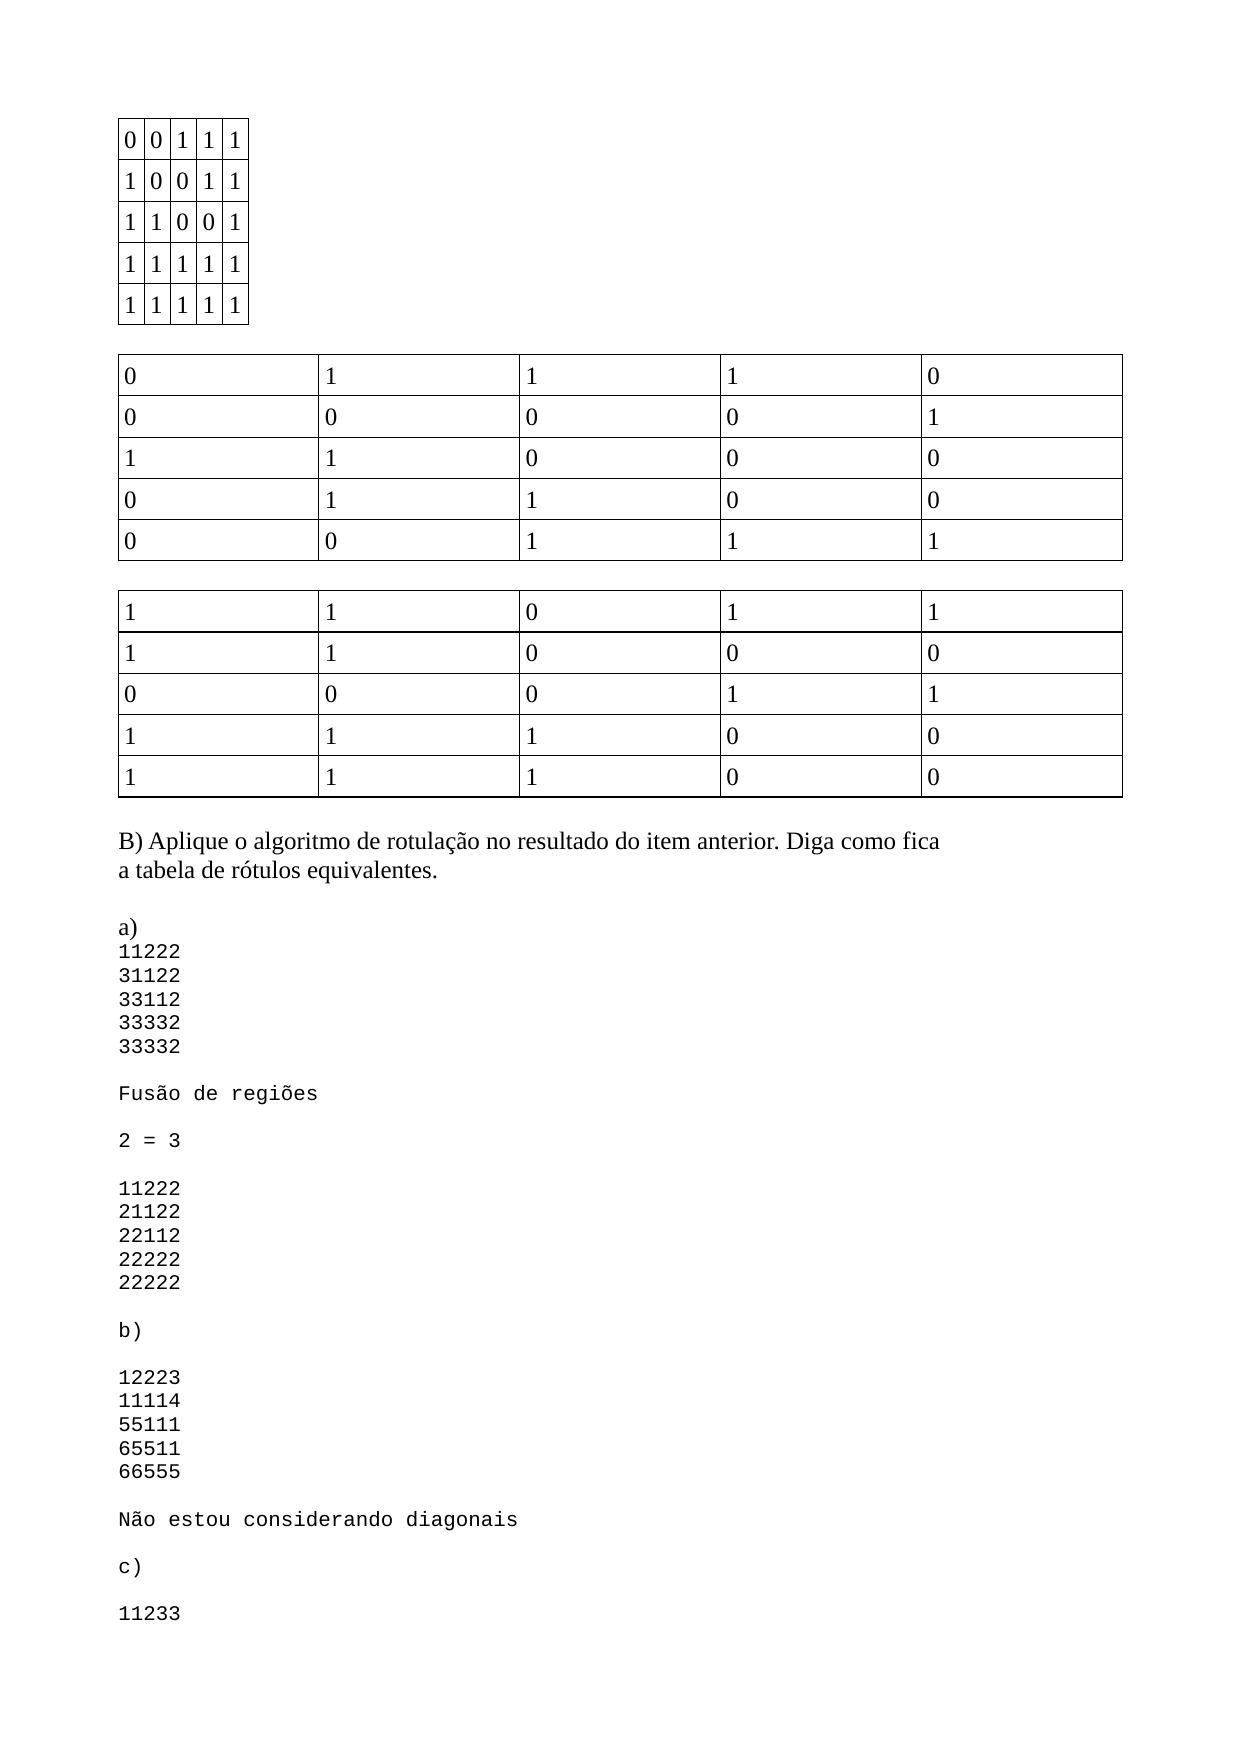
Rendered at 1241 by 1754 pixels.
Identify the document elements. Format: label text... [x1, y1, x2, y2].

text 12223 [118, 1367, 1122, 1391]
text B) Aplique o algoritmo de rotulação no resultado do item anterior. Diga como fica [118, 826, 1122, 855]
table_header 1 [223, 119, 248, 159]
table_cell 1 [145, 202, 170, 242]
table_cell 1 [223, 160, 248, 201]
text a) [118, 912, 1122, 941]
table_cell 0 [721, 396, 921, 437]
text 21122 [118, 1201, 1122, 1225]
text 31122 [118, 965, 1122, 988]
table_cell 0 [145, 160, 170, 201]
table_header 1 [922, 591, 1122, 631]
table_cell 0 [171, 160, 196, 201]
table_cell 1 [922, 396, 1122, 437]
table_cell 1 [319, 715, 519, 755]
table_header 0 [520, 591, 720, 631]
text 33112 [118, 988, 1122, 1012]
text b) [118, 1319, 1122, 1343]
text 22222 [118, 1272, 1122, 1296]
text 22222 [118, 1249, 1122, 1272]
text 11233 [118, 1603, 1122, 1627]
table_cell 0 [922, 715, 1122, 755]
text c) [118, 1556, 1122, 1580]
table_cell 1 [119, 160, 144, 201]
table_cell 1 [319, 633, 519, 673]
table_cell 0 [721, 438, 921, 478]
text Fusão de regiões [118, 1083, 1122, 1107]
table_cell 1 [171, 243, 196, 283]
table_cell 0 [922, 479, 1122, 519]
table_cell 1 [520, 479, 720, 519]
table_cell 1 [319, 756, 519, 796]
table_cell 1 [119, 284, 144, 324]
table_cell 0 [922, 438, 1122, 478]
table_cell 1 [223, 243, 248, 283]
table_cell 1 [145, 284, 170, 324]
table_cell 0 [319, 396, 519, 437]
table_cell 1 [171, 284, 196, 324]
table_cell 1 [520, 520, 720, 560]
text 2 = 3 [118, 1130, 1122, 1154]
table_cell 0 [319, 674, 519, 714]
table_cell 1 [145, 243, 170, 283]
table_header 0 [119, 355, 318, 395]
text 33332 [118, 1012, 1122, 1036]
table_header 1 [721, 591, 921, 631]
table_cell 1 [119, 243, 144, 283]
table_header 1 [721, 355, 921, 395]
table_header 1 [171, 119, 196, 159]
table_cell 0 [520, 674, 720, 714]
text 55111 [118, 1414, 1122, 1438]
text 11222 [118, 941, 1122, 965]
table_cell 1 [197, 160, 222, 201]
table_cell 1 [520, 715, 720, 755]
table_cell 1 [721, 674, 921, 714]
table_cell 0 [119, 520, 318, 560]
table_header 0 [922, 355, 1122, 395]
table_header 1 [319, 355, 519, 395]
table_cell 1 [119, 633, 318, 673]
table_cell 1 [922, 674, 1122, 714]
table_cell 0 [721, 756, 921, 796]
table_header 1 [119, 591, 318, 631]
table_cell 1 [223, 284, 248, 324]
table_header 1 [319, 591, 519, 631]
table_header 0 [145, 119, 170, 159]
table_cell 1 [721, 520, 921, 560]
table_cell 1 [119, 202, 144, 242]
table_cell 1 [119, 715, 318, 755]
text 33332 [118, 1036, 1122, 1059]
table_cell 1 [197, 243, 222, 283]
table_cell 1 [520, 756, 720, 796]
text Não estou considerando diagonais [118, 1509, 1122, 1532]
text 22112 [118, 1225, 1122, 1249]
text 11222 [118, 1178, 1122, 1201]
text 65511 [118, 1438, 1122, 1461]
table_cell 0 [520, 396, 720, 437]
table_cell 0 [119, 479, 318, 519]
text a tabela de rótulos equivalentes. [118, 855, 1122, 884]
table_cell 0 [922, 633, 1122, 673]
table_cell 0 [119, 674, 318, 714]
table_cell 1 [197, 284, 222, 324]
table_header 0 [119, 119, 144, 159]
table_cell 0 [319, 520, 519, 560]
table_cell 0 [922, 756, 1122, 796]
table_header 1 [197, 119, 222, 159]
table_cell 0 [197, 202, 222, 242]
text 11114 [118, 1391, 1122, 1414]
table_cell 0 [721, 479, 921, 519]
table_cell 0 [721, 633, 921, 673]
table_cell 1 [922, 520, 1122, 560]
table_cell 1 [119, 438, 318, 478]
table_cell 1 [223, 202, 248, 242]
table_cell 0 [520, 633, 720, 673]
table_cell 1 [119, 756, 318, 796]
table_cell 0 [171, 202, 196, 242]
table_cell 1 [319, 479, 519, 519]
text 66555 [118, 1461, 1122, 1485]
table_cell 1 [319, 438, 519, 478]
table_cell 0 [721, 715, 921, 755]
table_cell 0 [119, 396, 318, 437]
table_header 1 [520, 355, 720, 395]
table_cell 0 [520, 438, 720, 478]
